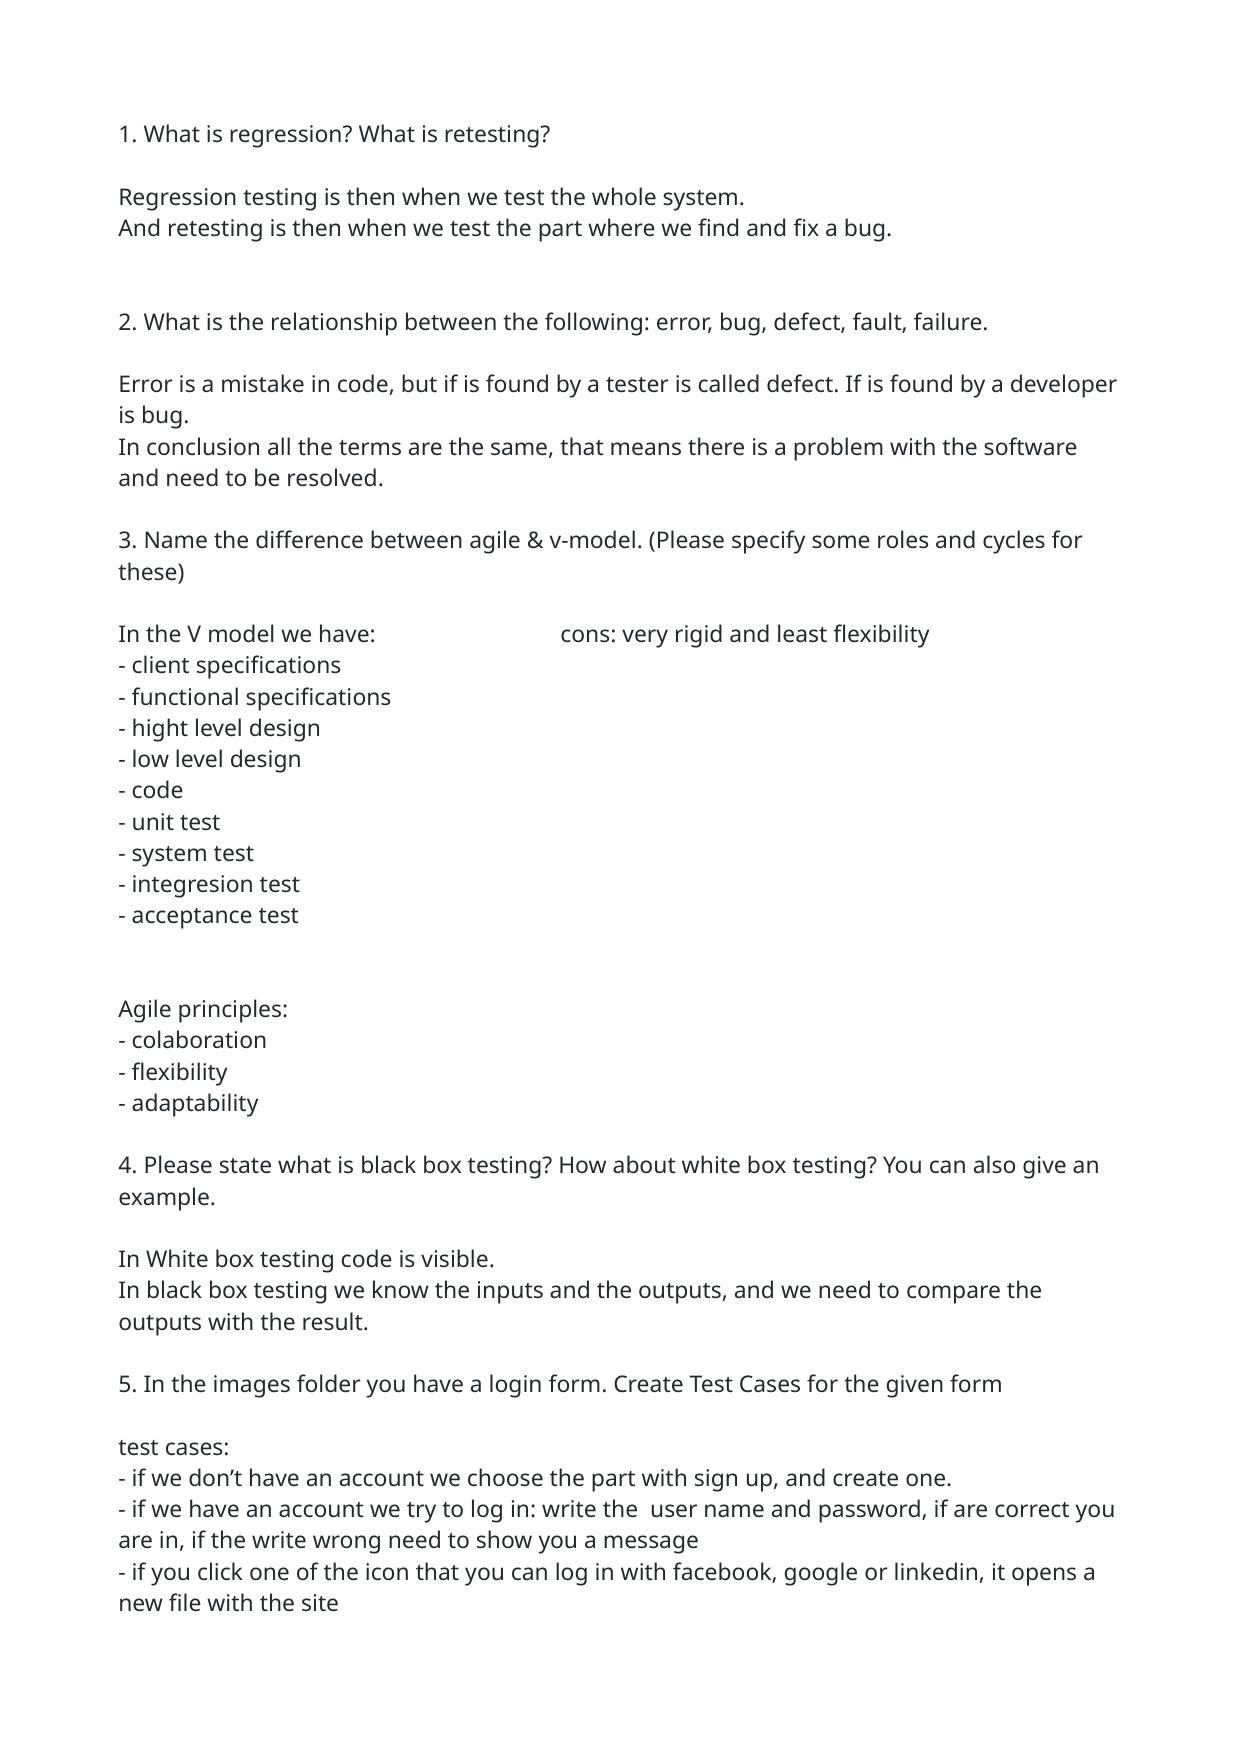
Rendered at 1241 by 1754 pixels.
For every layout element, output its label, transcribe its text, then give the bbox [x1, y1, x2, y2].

text 3. Name the difference between agile & v-model. (Please specify some roles and cycles for these) [118, 524, 1122, 587]
text - unit test [118, 806, 1122, 837]
text - client specifications [118, 649, 1122, 681]
text Agile principles: [118, 993, 1122, 1024]
text test cases: [118, 1431, 1122, 1462]
text In the V model we have: cons: very rigid and least flexibility [118, 618, 1122, 649]
text 1. What is regression? What is retesting? [118, 118, 1122, 149]
text Regression testing is then when we test the whole system. [118, 181, 1122, 212]
text In black box testing we know the inputs and the outputs, and we need to compare the outputs with the result. [118, 1274, 1122, 1337]
text In conclusion all the terms are the same, that means there is a problem with the software and need to be resolved. [118, 431, 1122, 493]
text - if we don’t have an account we choose the part with sign up, and create one. [118, 1462, 1122, 1493]
text - adaptability [118, 1087, 1122, 1118]
text - integresion test [118, 868, 1122, 899]
text 2. What is the relationship between the following: error, bug, defect, fault, failure. [118, 306, 1122, 337]
text - functional specifications [118, 681, 1122, 712]
text - hight level design [118, 712, 1122, 743]
text - acceptance test [118, 899, 1122, 931]
text 5. In the images folder you have a login form. Create Test Cases for the given form [118, 1368, 1122, 1399]
text - code [118, 774, 1122, 806]
text - flexibility [118, 1056, 1122, 1087]
text - if you click one of the icon that you can log in with facebook, google or linkedin, it opens a new file with the site [118, 1556, 1122, 1618]
text - low level design [118, 743, 1122, 774]
text - colaboration [118, 1024, 1122, 1056]
text - if we have an account we try to log in: write the user name and password, if are correct you are in, if the write wrong need to show you a message [118, 1493, 1122, 1556]
text Error is a mistake in code, but if is found by a tester is called defect. If is found by a developer is bug. [118, 368, 1122, 431]
text - system test [118, 837, 1122, 868]
text 4. Please state what is black box testing? How about white box testing? You can also give an example. [118, 1149, 1122, 1212]
text And retesting is then when we test the part where we find and fix a bug. [118, 212, 1122, 243]
text In White box testing code is visible. [118, 1243, 1122, 1274]
